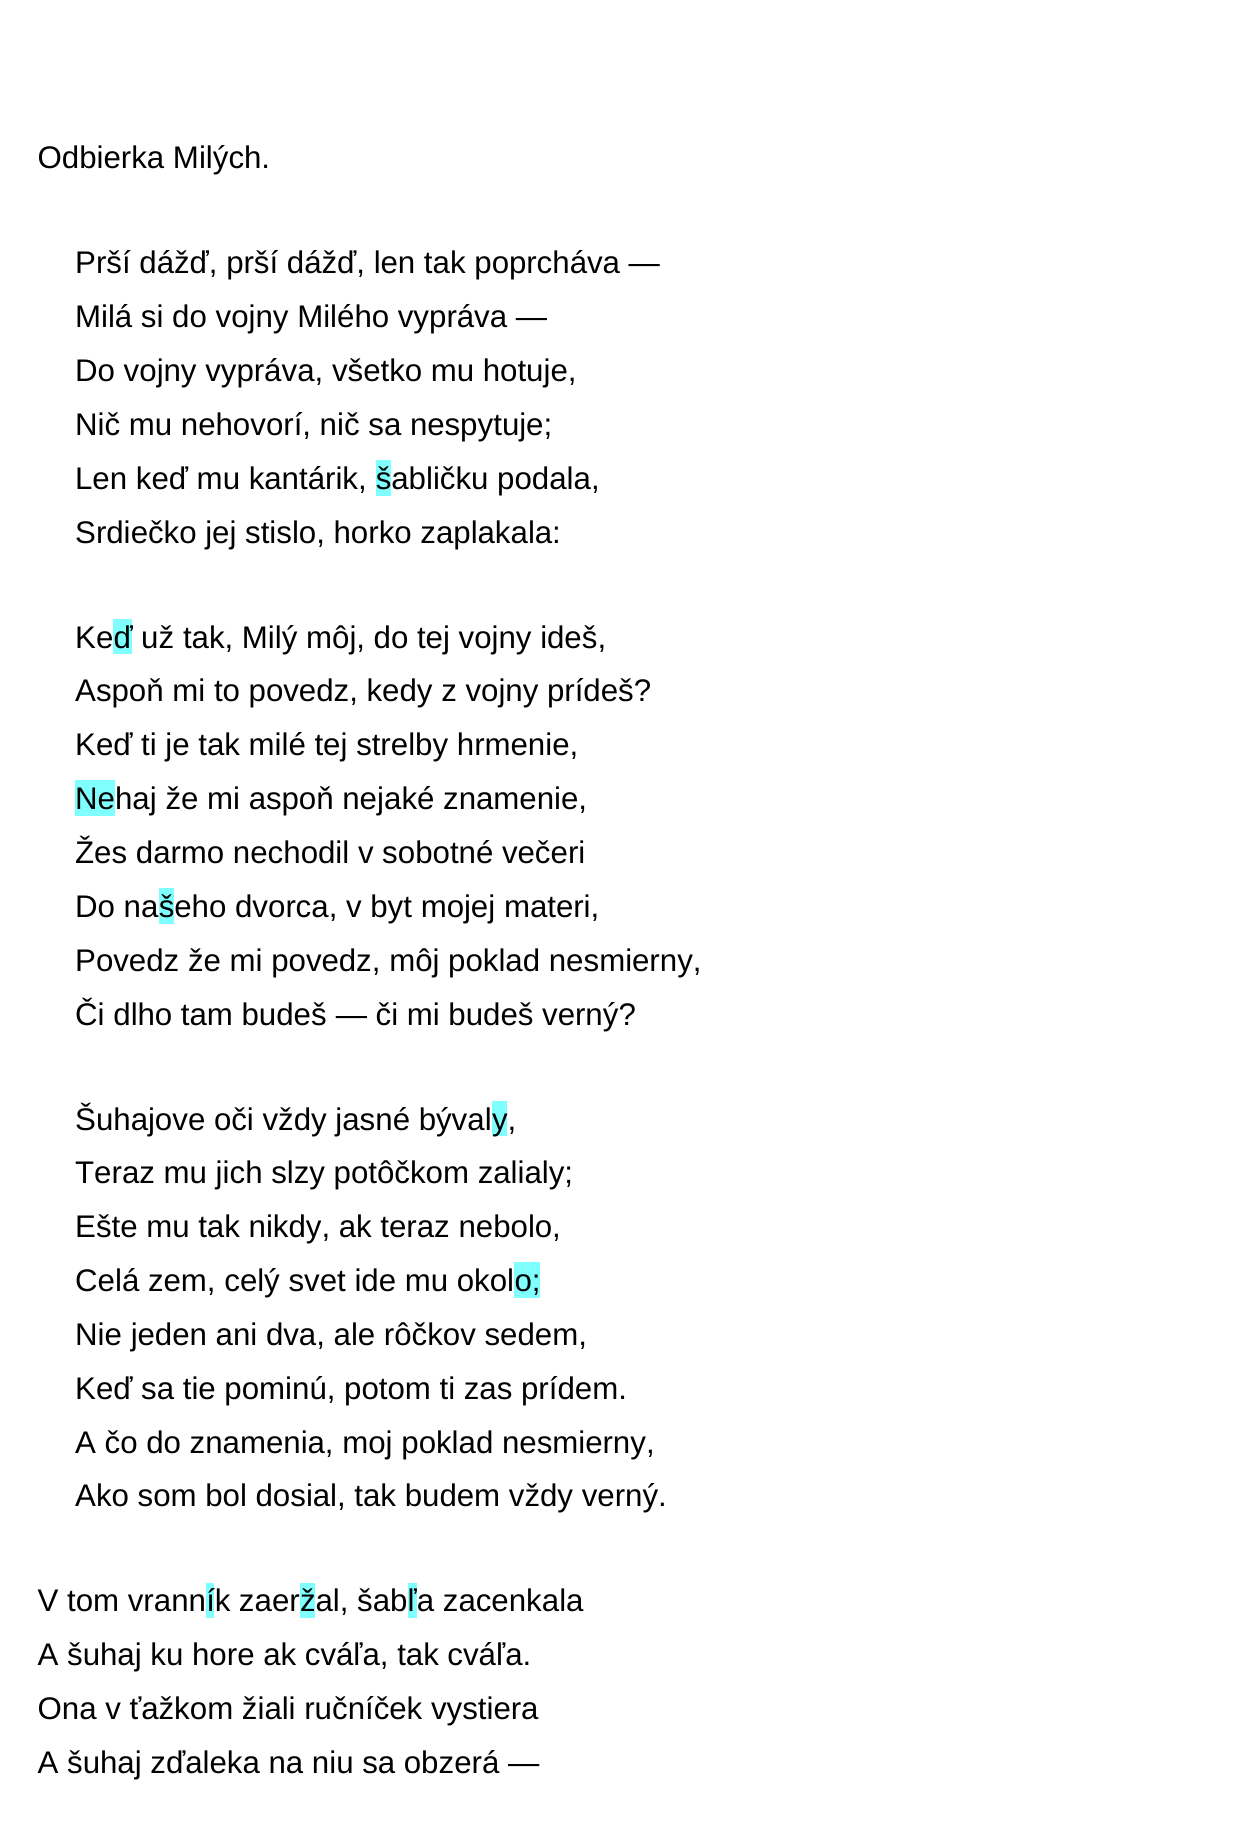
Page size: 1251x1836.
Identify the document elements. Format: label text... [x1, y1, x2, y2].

text Odbierka Milých. [37, 139, 1130, 176]
text Nie jeden ani dva, ale rôčkov sedem, [37, 1316, 1130, 1352]
text V tom vranník zaeržal, šabľa zacenkala [37, 1582, 1130, 1618]
text Len keď mu kantárik, šabličku podala, [37, 460, 1130, 496]
text Keď ti je tak milé tej strelby hrmenie, [37, 726, 1130, 762]
text Žes darmo nechodil v sobotné večeri [37, 834, 1130, 870]
text Povedz že mi povedz, môj poklad nesmierny, [37, 942, 1130, 978]
text Keď už tak, Milý môj, do tej vojny ideš, [37, 619, 1130, 654]
text Nehaj že mi aspoň nejaké znamenie, [37, 780, 1130, 816]
text Teraz mu jich slzy potôčkom zalialy; [37, 1154, 1130, 1190]
text A šuhaj zďaleka na niu sa obzerá — [37, 1744, 1130, 1780]
text Nič mu nehovorí, nič sa nespytuje; [37, 406, 1130, 442]
text Ešte mu tak nikdy, ak teraz nebolo, [37, 1208, 1130, 1244]
text Keď sa tie pominú, potom ti zas prídem. [37, 1370, 1130, 1406]
text Šuhajove oči vždy jasné bývaly, [37, 1101, 1130, 1136]
text Do vojny vypráva, všetko mu hotuje, [37, 352, 1130, 388]
text Do našeho dvorca, v byt mojej materi, [37, 888, 1130, 924]
text Srdiečko jej stislo, horko zaplakala: [37, 514, 1130, 550]
text Aspoň mi to povedz, kedy z vojny prídeš? [37, 672, 1130, 708]
text Prší dážď, prší dážď, len tak poprcháva — [37, 244, 1130, 280]
text Či dlho tam budeš — či mi budeš verný? [37, 996, 1130, 1032]
text Celá zem, celý svet ide mu okolo; [37, 1262, 1130, 1298]
text Milá si do vojny Milého vypráva — [37, 298, 1130, 334]
text A šuhaj ku hore ak cváľa, tak cváľa. [37, 1636, 1130, 1672]
text Ako som bol dosial, tak budem vždy verný. [37, 1477, 1130, 1513]
text Ona v ťažkom žiali ručníček vystiera [37, 1690, 1130, 1726]
text A čo do znamenia, moj poklad nesmierny, [37, 1424, 1130, 1459]
